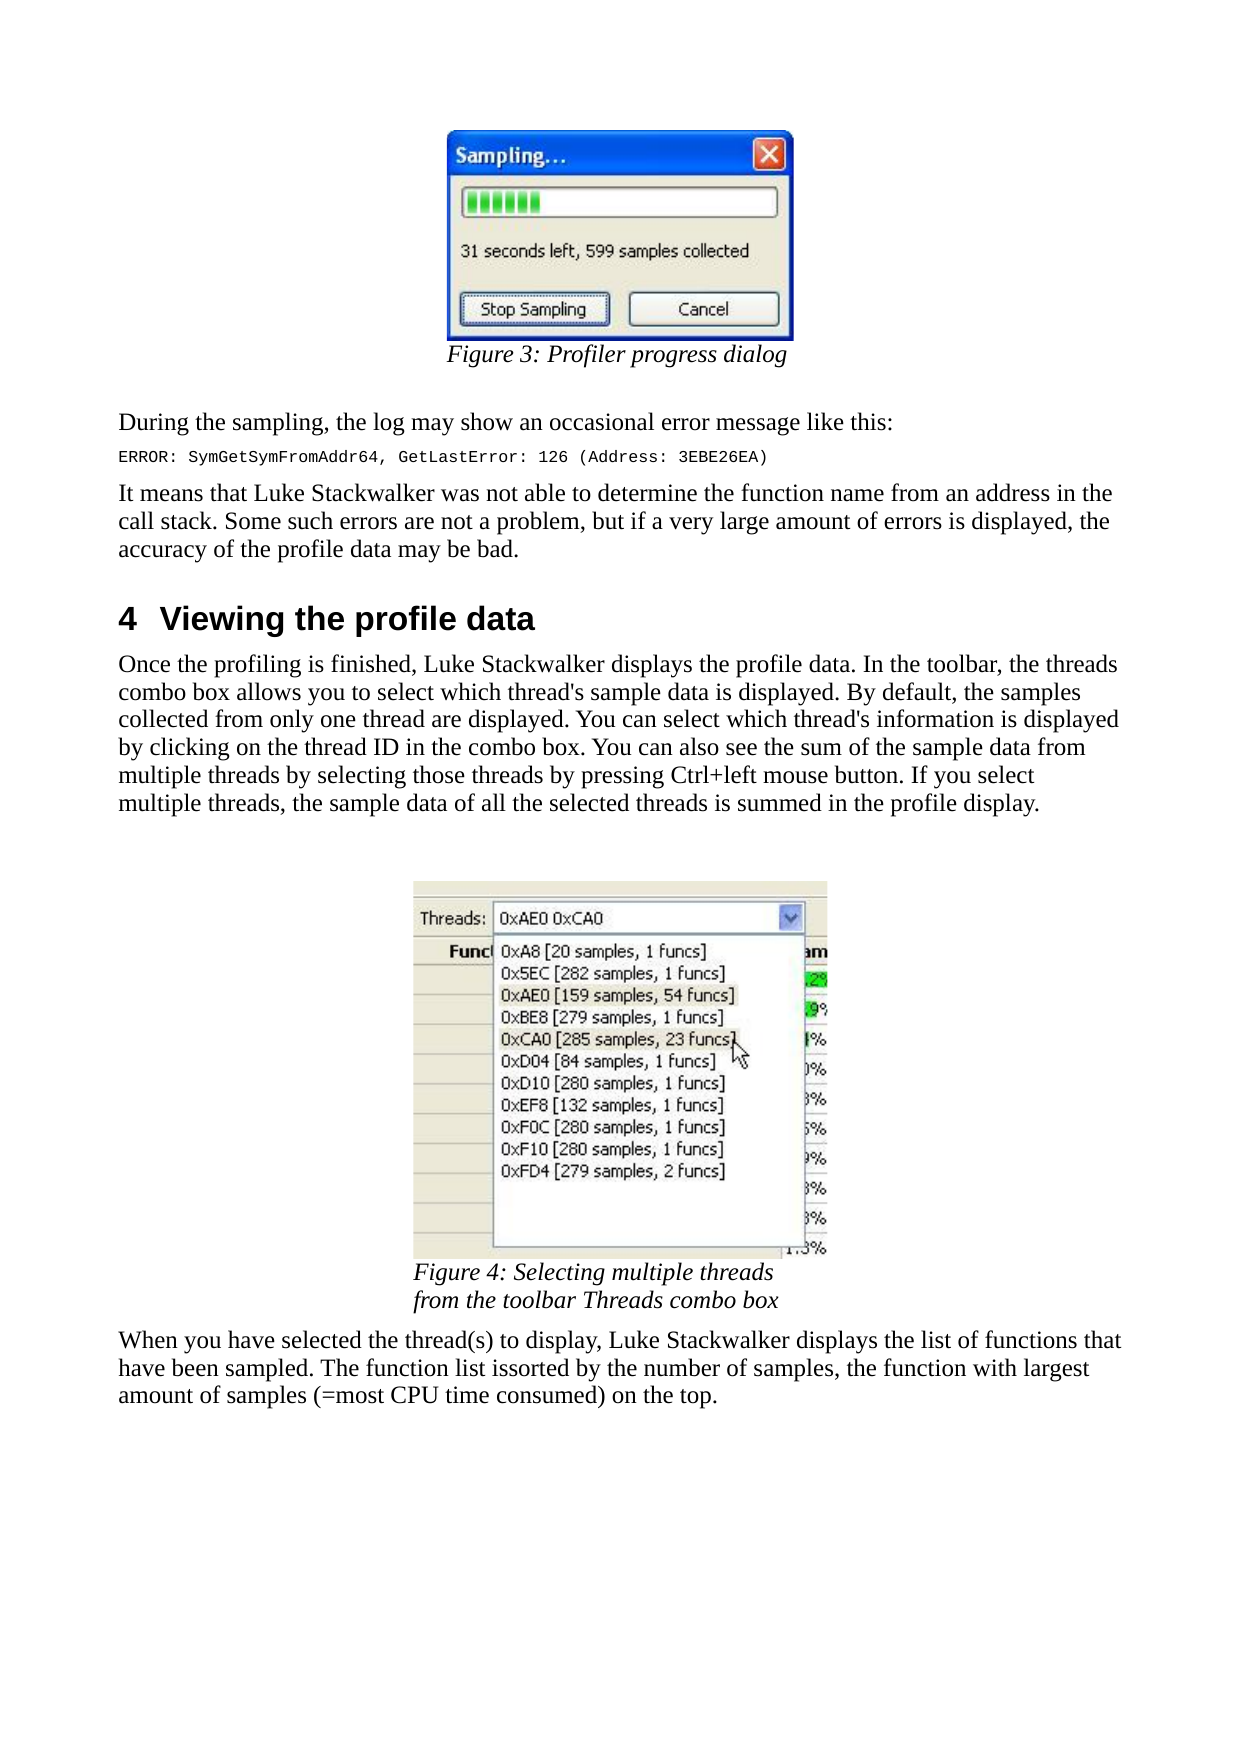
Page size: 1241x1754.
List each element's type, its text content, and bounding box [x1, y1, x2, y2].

subtitle Viewing the profile data [118, 600, 1122, 638]
text Figure 4: Selecting multiple threads from the toolbar Threads combo box [413, 1259, 827, 1314]
text ERROR: SymGetSymFromAddr64, GetLastError: 126 (Address: 3EBE26EA) [118, 448, 1122, 467]
text During the sampling, the log may show an occasional error message like this: [118, 408, 1122, 436]
picture [413, 881, 828, 1259]
text It means that Luke Stackwalker was not able to determine the function name from an address in the call stack. Some such errors are not a problem, but if a very large amount of errors is displayed, the accuracy of the profile data may be bad. [118, 479, 1122, 563]
picture [446, 130, 794, 341]
text When you have selected the thread(s) to display, Luke Stackwalker displays the list of functions that have been sampled. The function list issorted by the number of samples, the function with largest amount of samples (=most CPU time consumed) on the top. [118, 1326, 1122, 1409]
text Figure 3: Profiler progress dialog [447, 341, 793, 368]
text Once the profiling is finished, Luke Stackwalker displays the profile data. In the toolbar, the threads combo box allows you to select which thread's sample data is displayed. By default, the samples collected from only one thread are displayed. You can select which thread's information is displayed by clicking on the thread ID in the combo box. You can also see the sum of the sample data from multiple threads by selecting those threads by pressing Ctrl+left mouse button. If you select multiple threads, the sample data of all the selected threads is summed in the profile display. [118, 650, 1122, 816]
